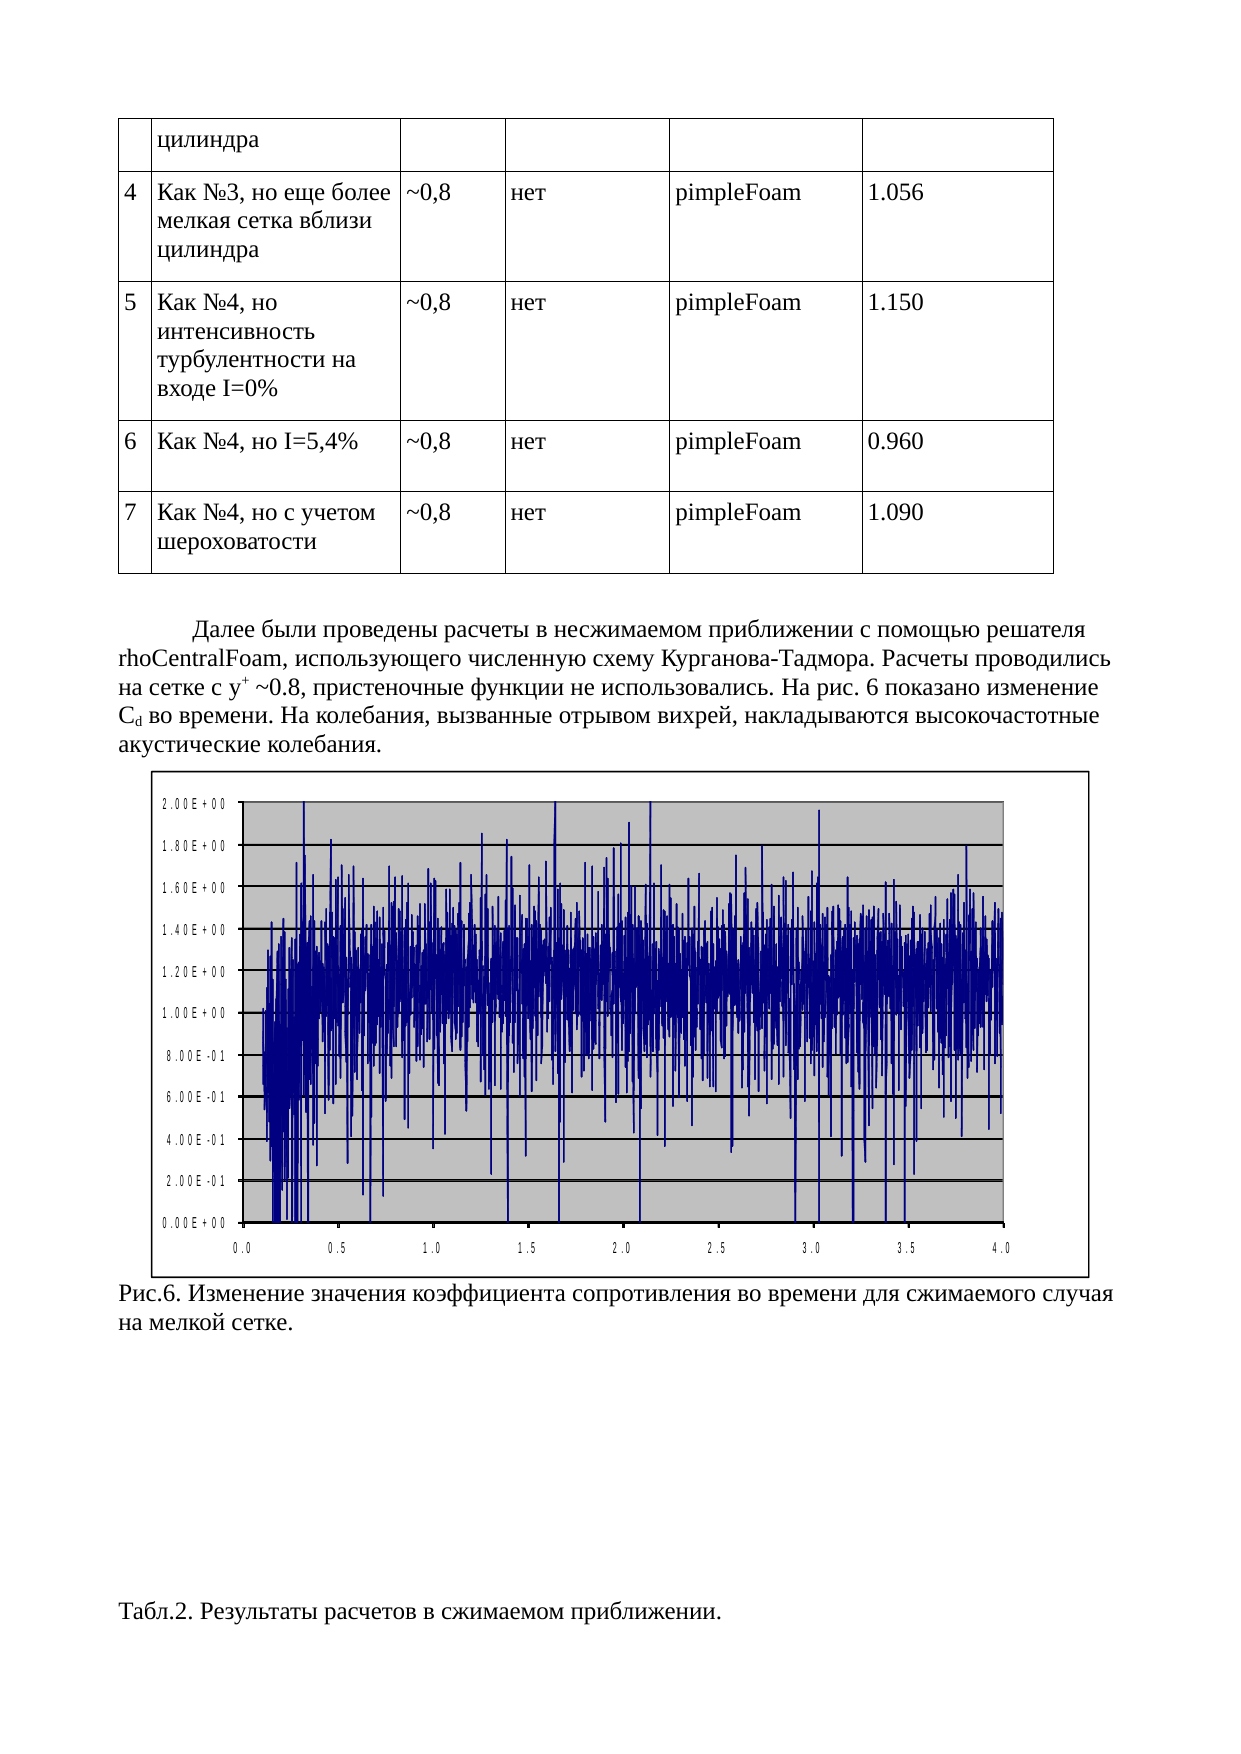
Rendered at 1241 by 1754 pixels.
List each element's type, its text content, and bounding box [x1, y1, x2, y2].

table_cell [401, 119, 505, 171]
table_cell нет [506, 421, 669, 491]
table_cell ~0,8 [401, 492, 505, 573]
table_cell 1,062 [863, 119, 1053, 171]
table_cell нет [506, 282, 669, 420]
text Рис.6. Изменение значения коэффициента сопротивления во времени для сжимаемого случая на мелкой сетке. [118, 770, 1122, 1336]
table_cell нет [506, 492, 669, 573]
table_cell Как №4, но I=5,4% [152, 421, 400, 491]
table_cell pimpleFoam [670, 421, 862, 491]
table_cell [506, 119, 669, 171]
table_cell Как №4, но с учетом шероховатости [152, 492, 400, 573]
table_cell Как №4, но интенсивность турбулентности на входе I=0% [152, 282, 400, 420]
table_cell pimpleFoam [670, 172, 862, 281]
table_cell 7 [119, 492, 151, 573]
table_cell 1,090 [863, 492, 1053, 573]
table_cell pimpleFoam [670, 492, 862, 573]
table_cell [670, 119, 862, 171]
table_cell 0,960 [863, 421, 1053, 491]
table_cell 1,056 [863, 172, 1053, 281]
table_cell 4 [119, 172, 151, 281]
table_cell цилиндра [152, 119, 400, 171]
table_cell 1,150 [863, 282, 1053, 420]
table_cell pimpleFoam [670, 282, 862, 420]
table_cell ~0,8 [401, 172, 505, 281]
table_cell 6 [119, 421, 151, 491]
text Табл.2. Результаты расчетов в сжимаемом приближении. [118, 1596, 1122, 1625]
table_cell ~0,8 [401, 282, 505, 420]
text Далее были проведены расчеты в несжимаемом приближении с помощью решателя rhoCentralFoam, использующего численную схему Курганова-Тадмора. Расчеты проводились на сетке с y+ ~0.8, пристеночные функции не использовались. На рис. 6 показано изменение Cd во времени. На колебания, вызванные отрывом вихрей, накладываются высокочастотные акустические колебания. [118, 614, 1122, 758]
table_cell [119, 119, 151, 171]
table_cell ~0,8 [401, 421, 505, 491]
table_cell 5 [119, 282, 151, 420]
table_cell нет [506, 172, 669, 281]
table_cell Как №3, но еще более мелкая сетка вблизи цилиндра [152, 172, 400, 281]
